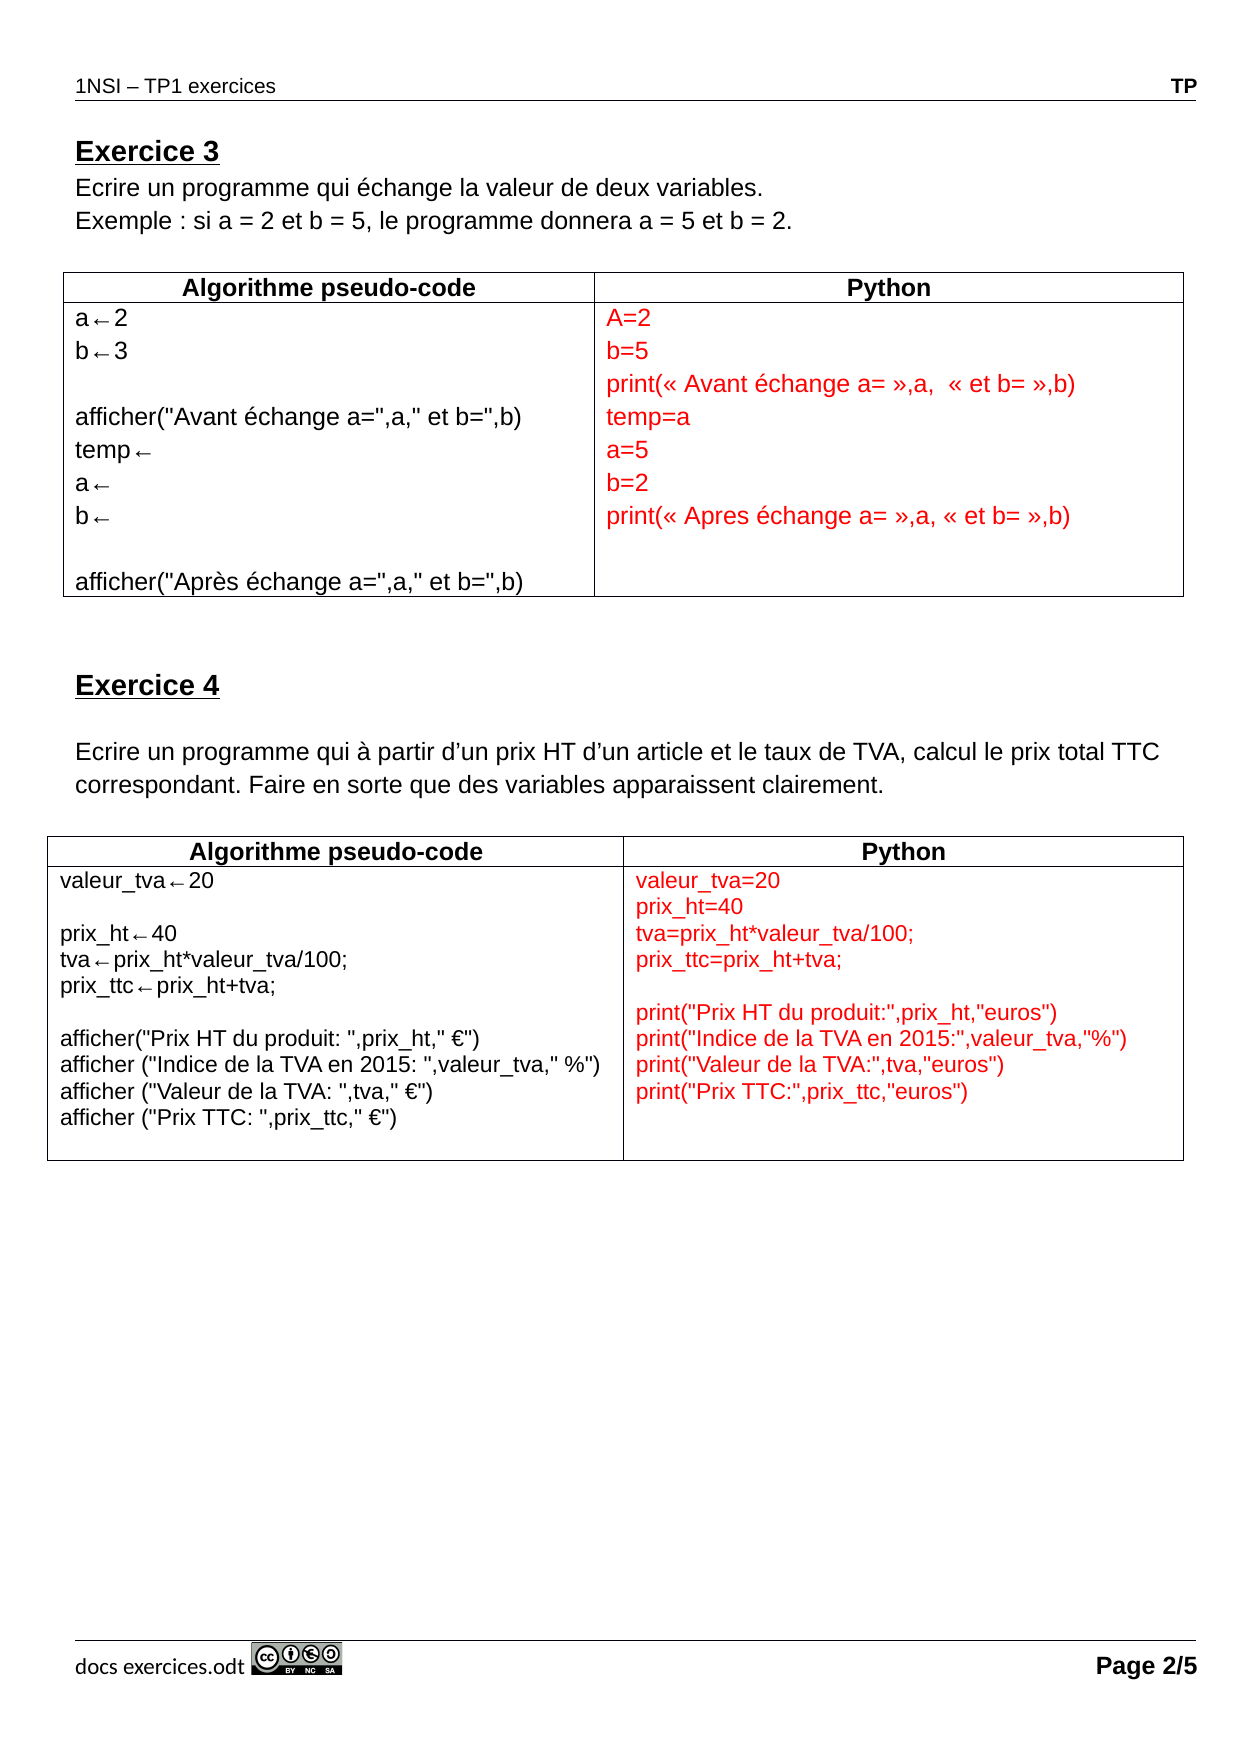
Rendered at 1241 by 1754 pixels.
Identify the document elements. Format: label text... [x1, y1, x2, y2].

text Exemple : si a = 2 et b = 5, le programme donnera a = 5 et b = 2. [75, 206, 1196, 235]
picture [251, 1642, 343, 1675]
table_cell A=2 b=5 print(« Avant échange a= »,a, « et b= »,b) temp=a a=5 b=2 print(« Apres échange a= »,a, « et b= »,b) [595, 303, 1183, 596]
table_cell a←2 b←3 afficher("Avant échange a=",a," et b=",b) temp← a← b← afficher("Après échange a=",a," et b=",b) [64, 303, 594, 596]
table_header Algorithme pseudo-code [64, 273, 594, 302]
table_header Algorithme pseudo-code [48, 837, 623, 866]
text Ecrire un programme qui échange la valeur de deux variables. [75, 173, 1196, 202]
table_header Python [624, 837, 1183, 866]
text Exercice 3 [75, 134, 1196, 168]
table_header Python [595, 273, 1183, 302]
table_cell valeur_tva←20 prix_ht←40 tva←prix_ht*valeur_tva/100; prix_ttc←prix_ht+tva; afficher("Prix HT du produit: ",prix_ht," €") afficher ("Indice de la TVA en 2015: ",valeur_tva," %") afficher ("Valeur de la TVA: ",tva," €") afficher ("Prix TTC: ",prix_ttc," €") [48, 867, 623, 1160]
text Ecrire un programme qui à partir d’un prix HT d’un article et le taux de TVA, calcul le prix total TTC correspondant. Faire en sorte que des variables apparaissent clairement. [75, 737, 1196, 799]
table_cell valeur_tva=20 prix_ht=40 tva=prix_ht*valeur_tva/100; prix_ttc=prix_ht+tva; print("Prix HT du produit:",prix_ht,"euros") print("Indice de la TVA en 2015:",valeur_tva,"%") print("Valeur de la TVA:",tva,"euros") print("Prix TTC:",prix_ttc,"euros") [624, 867, 1183, 1160]
text Exercice 4 [75, 668, 1196, 702]
